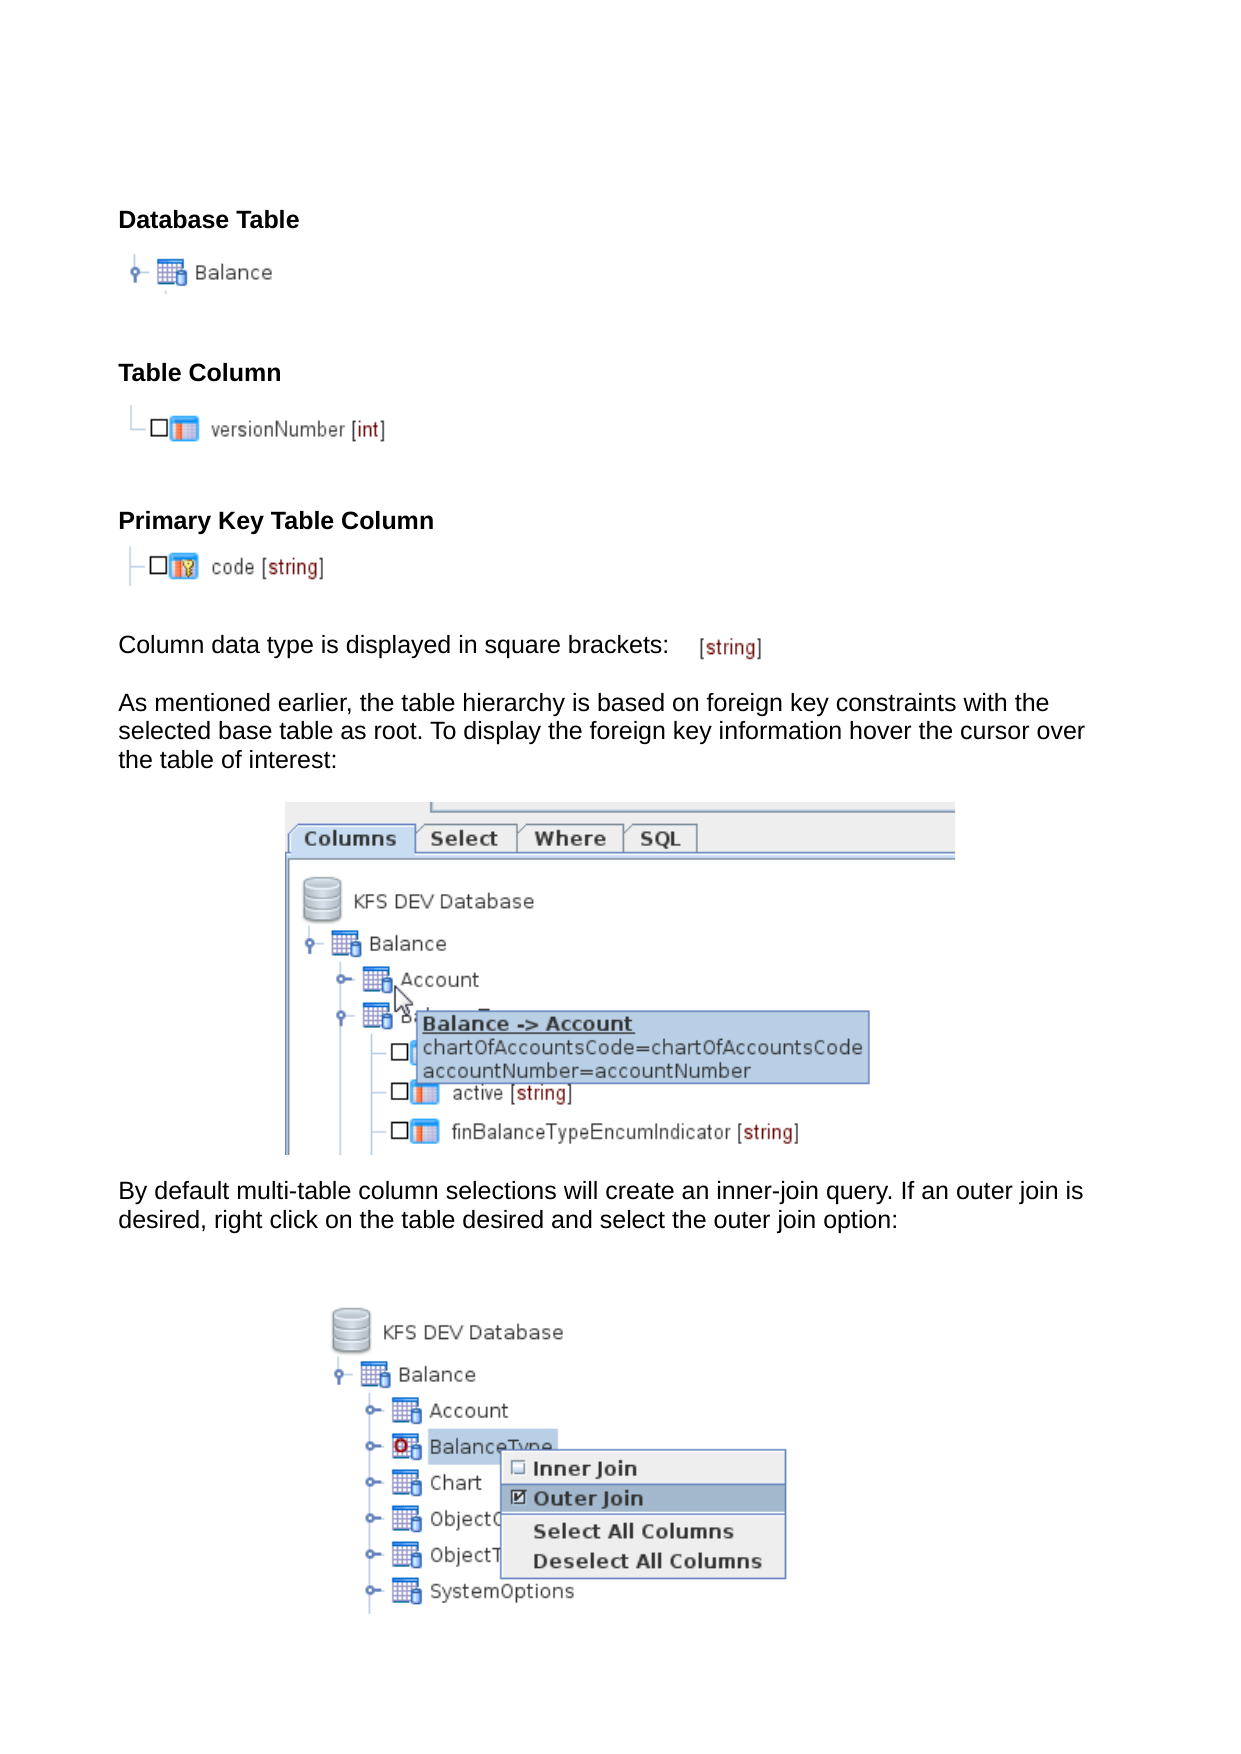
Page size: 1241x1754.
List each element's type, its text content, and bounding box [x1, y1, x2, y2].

text [775, 630, 1122, 659]
subtitle Database Table [118, 205, 1122, 234]
text Column data type is displayed in square brackets: [118, 630, 693, 659]
picture [693, 629, 775, 669]
picture [123, 253, 333, 294]
picture [285, 802, 956, 1155]
subtitle Table Column [118, 358, 1122, 386]
text By default multi-table column selections will create an inner-join query. If an outer join is desired, right click on the table desired and select the outer join option: [118, 1176, 1122, 1234]
text As mentioned earlier, the table hierarchy is based on foreign key constraints with the selected base table as root. To display the foreign key information hover the cursor over the table of interest: [118, 688, 1122, 774]
picture [118, 405, 403, 448]
picture [117, 546, 345, 586]
subtitle Primary Key Table Column [118, 506, 1122, 535]
picture [322, 1291, 918, 1614]
